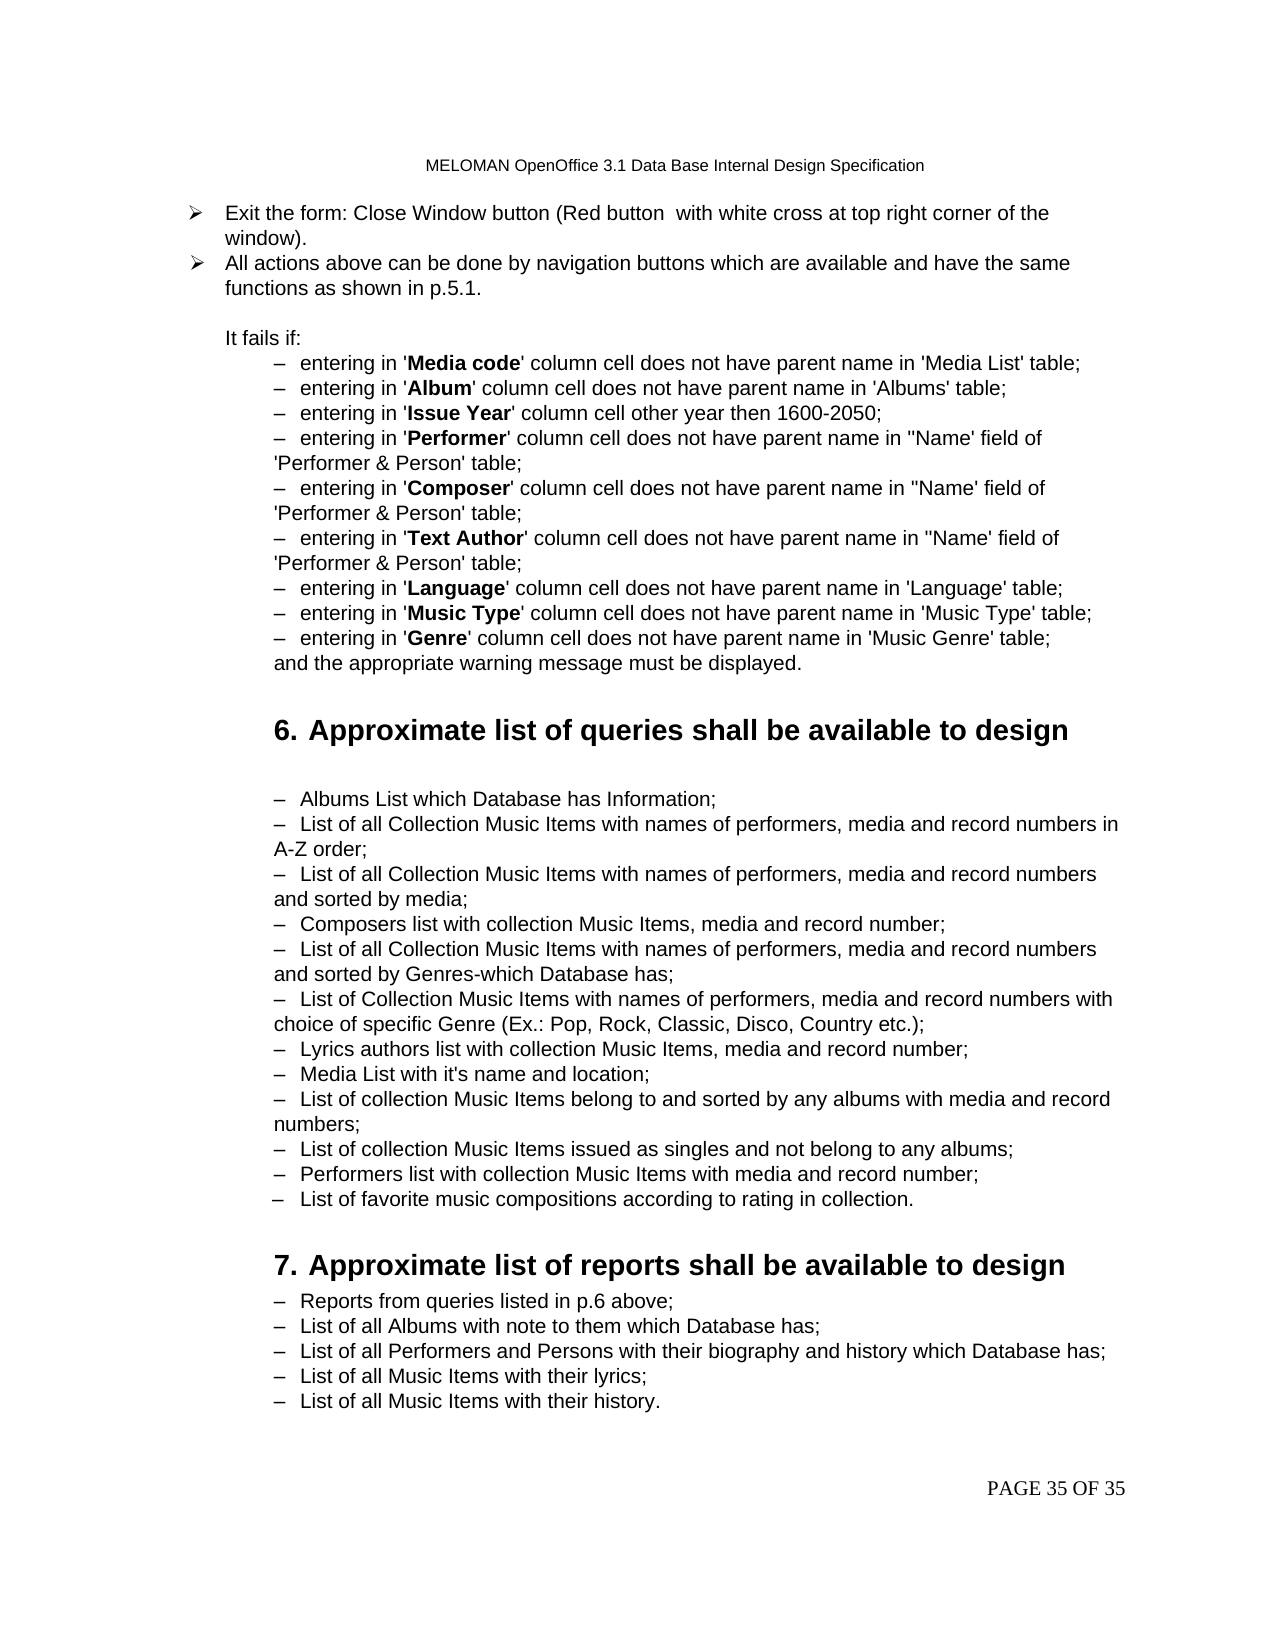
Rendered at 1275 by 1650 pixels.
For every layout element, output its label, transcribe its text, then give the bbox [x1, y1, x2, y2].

list entering in 'Composer' column cell does not have parent name in ''Name' field of 'Performer & Person' table; [273, 475, 1125, 525]
list List of all Collection Music Items with names of performers, media and record numbers and sorted by Genres-which Database has; [273, 936, 1125, 986]
list Performers list with collection Music Items with media and record number; [273, 1161, 1125, 1186]
text It fails if: [225, 325, 1125, 350]
list List of Collection Music Items with names of performers, media and record numbers with choice of specific Genre (Ex.: Pop, Rock, Classic, Disco, Country etc.); [273, 986, 1125, 1036]
list List of collection Music Items issued as singles and not belong to any albums; [273, 1136, 1125, 1161]
list List of all Music Items with their history. [273, 1388, 1125, 1413]
list entering in 'Music Type' column cell does not have parent name in 'Music Type' table; [273, 600, 1125, 625]
list All actions above can be done by navigation buttons which are available and have the same functions as shown in p.5.1. [189, 250, 1125, 300]
list Albums List which Database has Information; [273, 786, 1125, 811]
list List of all Performers and Persons with their biography and history which Database has; [273, 1338, 1125, 1363]
list entering in 'Issue Year' column cell other year then 1600-2050; [273, 400, 1125, 425]
list Lyrics authors list with collection Music Items, media and record number; [273, 1036, 1125, 1061]
list Composers list with collection Music Items, media and record number; [273, 911, 1125, 936]
list Reports from queries listed in p.6 above; [273, 1288, 1125, 1313]
subtitle Approximate list of reports shall be available to design [273, 1248, 1125, 1282]
list List of all Albums with note to them which Database has; [273, 1313, 1125, 1338]
list and the appropriate warning message must be displayed. [273, 650, 1125, 675]
list entering in 'Language' column cell does not have parent name in 'Language' table; [273, 575, 1125, 600]
list List of all Collection Music Items with names of performers, media and record numbers in A-Z order; [273, 811, 1125, 861]
list entering in 'Album' column cell does not have parent name in 'Albums' table; [273, 375, 1125, 400]
subtitle Approximate list of queries shall be available to design [273, 712, 1125, 746]
list entering in 'Genre' column cell does not have parent name in 'Music Genre' table; [273, 625, 1125, 650]
list List of favorite music compositions according to rating in collection. [272, 1186, 1125, 1211]
list entering in 'Media code' column cell does not have parent name in 'Media List' table; [273, 350, 1125, 375]
list Exit the form: Close Window button (Red button with white cross at top right corner of the window). [187, 200, 1125, 250]
list List of all Music Items with their lyrics; [273, 1363, 1125, 1388]
list entering in 'Text Author' column cell does not have parent name in ''Name' field of 'Performer & Person' table; [273, 525, 1125, 575]
list List of all Collection Music Items with names of performers, media and record numbers and sorted by media; [273, 861, 1125, 911]
list List of collection Music Items belong to and sorted by any albums with media and record numbers; [273, 1086, 1125, 1136]
list Media List with it's name and location; [273, 1061, 1125, 1086]
list entering in 'Performer' column cell does not have parent name in ''Name' field of 'Performer & Person' table; [273, 425, 1125, 475]
